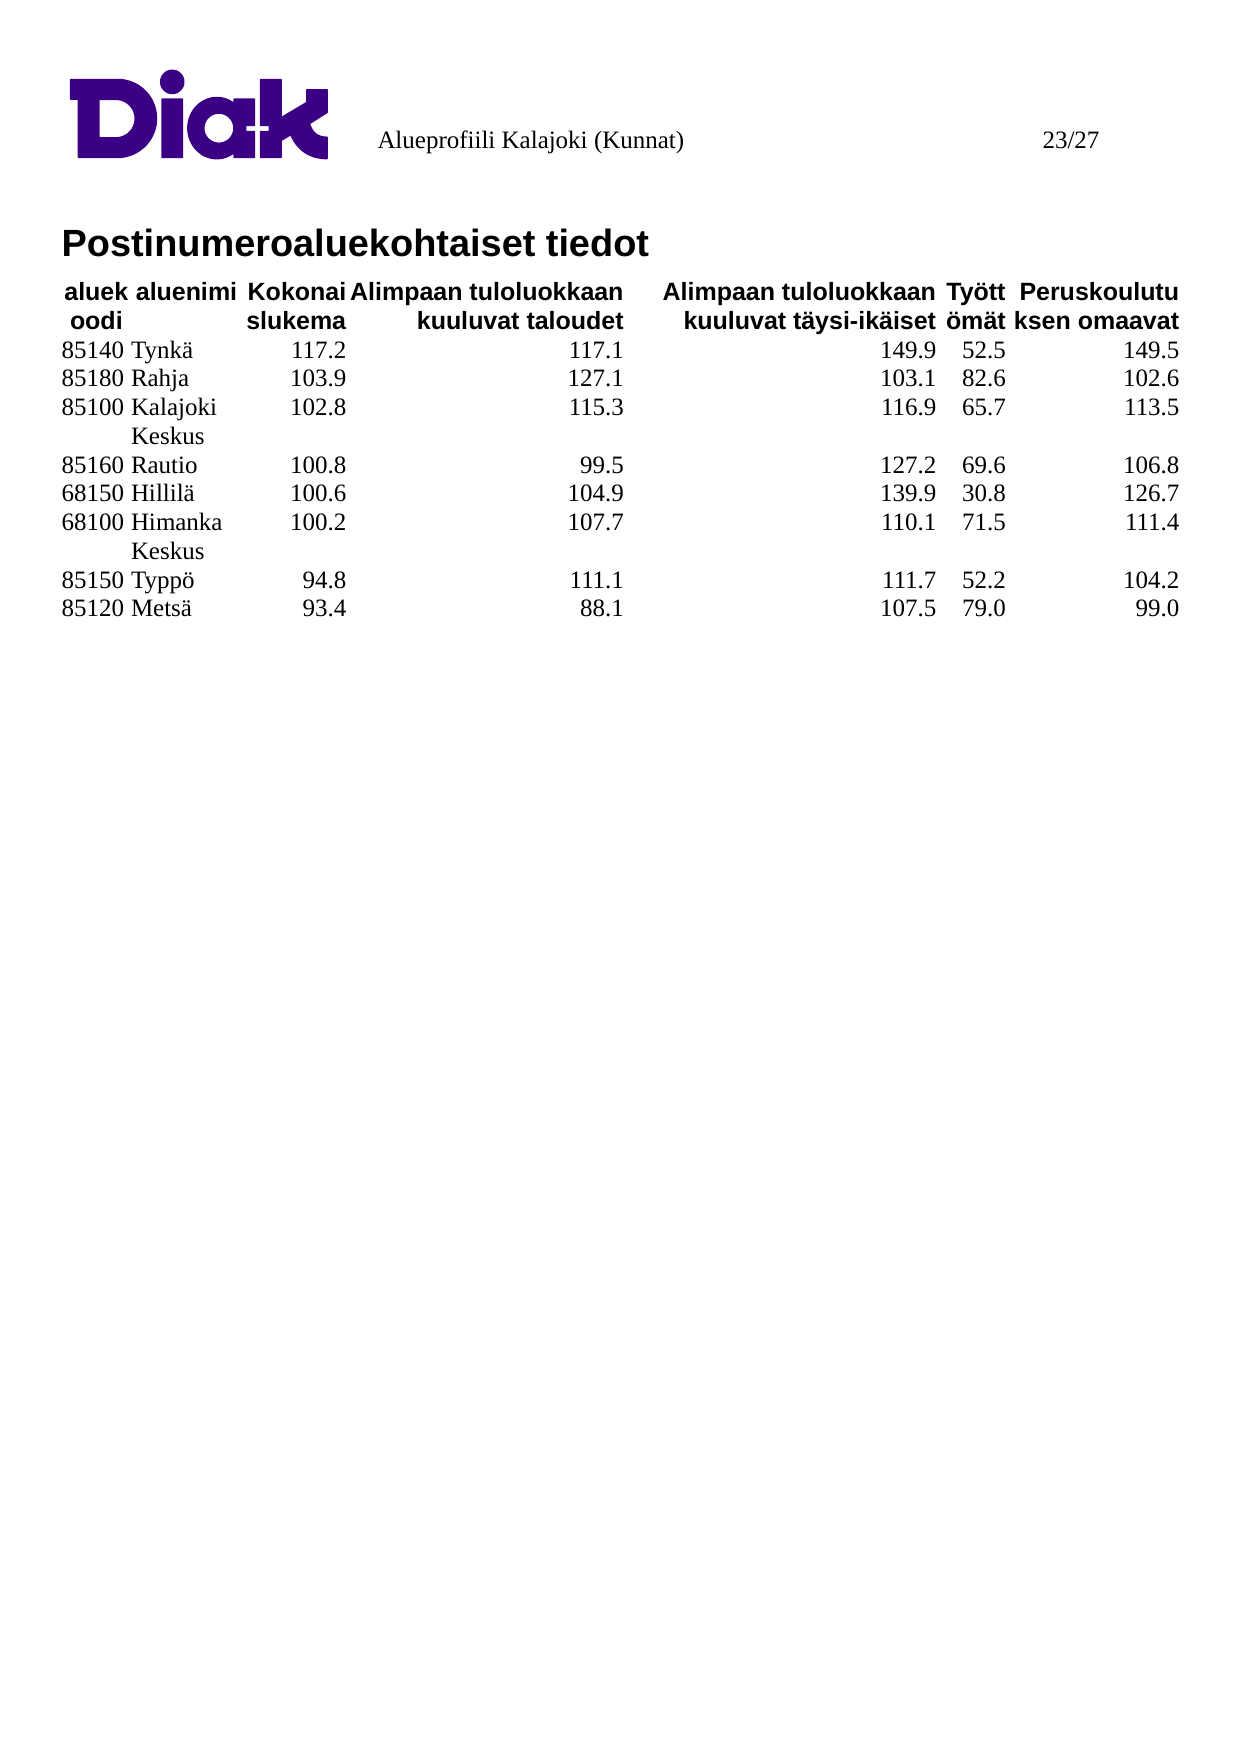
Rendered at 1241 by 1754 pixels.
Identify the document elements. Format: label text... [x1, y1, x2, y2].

table_cell 99.0 [1005, 594, 1179, 622]
table_header aluenimi [131, 277, 242, 335]
table_cell Typpö [131, 565, 242, 593]
table_cell 85100 [61, 392, 131, 450]
table_header Kokonaislukema [242, 277, 346, 335]
table_cell 111.7 [624, 565, 936, 593]
table_cell 139.9 [624, 479, 936, 507]
table_cell 111.4 [1005, 507, 1179, 565]
table_cell 113.5 [1005, 392, 1179, 450]
table_cell 88.1 [346, 594, 624, 622]
table_cell 126.7 [1005, 479, 1179, 507]
table_cell 85140 [61, 335, 131, 363]
table_cell 149.9 [624, 335, 936, 363]
table_header Peruskoulutuksen omaavat [1005, 277, 1179, 335]
table_cell 116.9 [624, 392, 936, 450]
table_cell 115.3 [346, 392, 624, 450]
table_cell 117.2 [242, 335, 346, 363]
table_cell Rautio [131, 450, 242, 478]
table_cell 103.9 [242, 364, 346, 392]
table_header aluekoodi [61, 277, 131, 335]
table_cell Rahja [131, 364, 242, 392]
table_cell 107.7 [346, 507, 624, 565]
table_cell 100.2 [242, 507, 346, 565]
table_cell 103.1 [624, 364, 936, 392]
table_cell 94.8 [242, 565, 346, 593]
table_cell 107.5 [624, 594, 936, 622]
subtitle Postinumeroaluekohtaiset tiedot [61, 221, 1179, 265]
table_cell 85150 [61, 565, 131, 593]
table_cell 104.9 [346, 479, 624, 507]
table_cell 68150 [61, 479, 131, 507]
table_cell 99.5 [346, 450, 624, 478]
table_cell 104.2 [1005, 565, 1179, 593]
table_cell 100.8 [242, 450, 346, 478]
table_cell 30.8 [936, 479, 1005, 507]
table_cell 85180 [61, 364, 131, 392]
table_cell Metsä [131, 594, 242, 622]
table_cell 117.1 [346, 335, 624, 363]
table_cell 102.6 [1005, 364, 1179, 392]
table_cell 93.4 [242, 594, 346, 622]
table_cell Himanka Keskus [131, 507, 242, 565]
table_cell 100.6 [242, 479, 346, 507]
table_cell 106.8 [1005, 450, 1179, 478]
table_cell 102.8 [242, 392, 346, 450]
table_cell 127.2 [624, 450, 936, 478]
table_cell 110.1 [624, 507, 936, 565]
table_cell Tynkä [131, 335, 242, 363]
table_cell 127.1 [346, 364, 624, 392]
table_header Työttömät [936, 277, 1005, 335]
table_cell 69.6 [936, 450, 1005, 478]
table_cell 68100 [61, 507, 131, 565]
table_cell 85120 [61, 594, 131, 622]
table_cell Hillilä [131, 479, 242, 507]
table_cell 149.5 [1005, 335, 1179, 363]
table_cell Kalajoki Keskus [131, 392, 242, 450]
table_cell 65.7 [936, 392, 1005, 450]
table_cell 52.5 [936, 335, 1005, 363]
table_header Alimpaan tuloluokkaan kuuluvat täysi-ikäiset [624, 277, 936, 335]
table_cell 82.6 [936, 364, 1005, 392]
table_cell 79.0 [936, 594, 1005, 622]
table_cell 71.5 [936, 507, 1005, 565]
table_cell 52.2 [936, 565, 1005, 593]
table_header Alimpaan tuloluokkaan kuuluvat taloudet [346, 277, 624, 335]
table_cell 111.1 [346, 565, 624, 593]
table_cell 85160 [61, 450, 131, 478]
